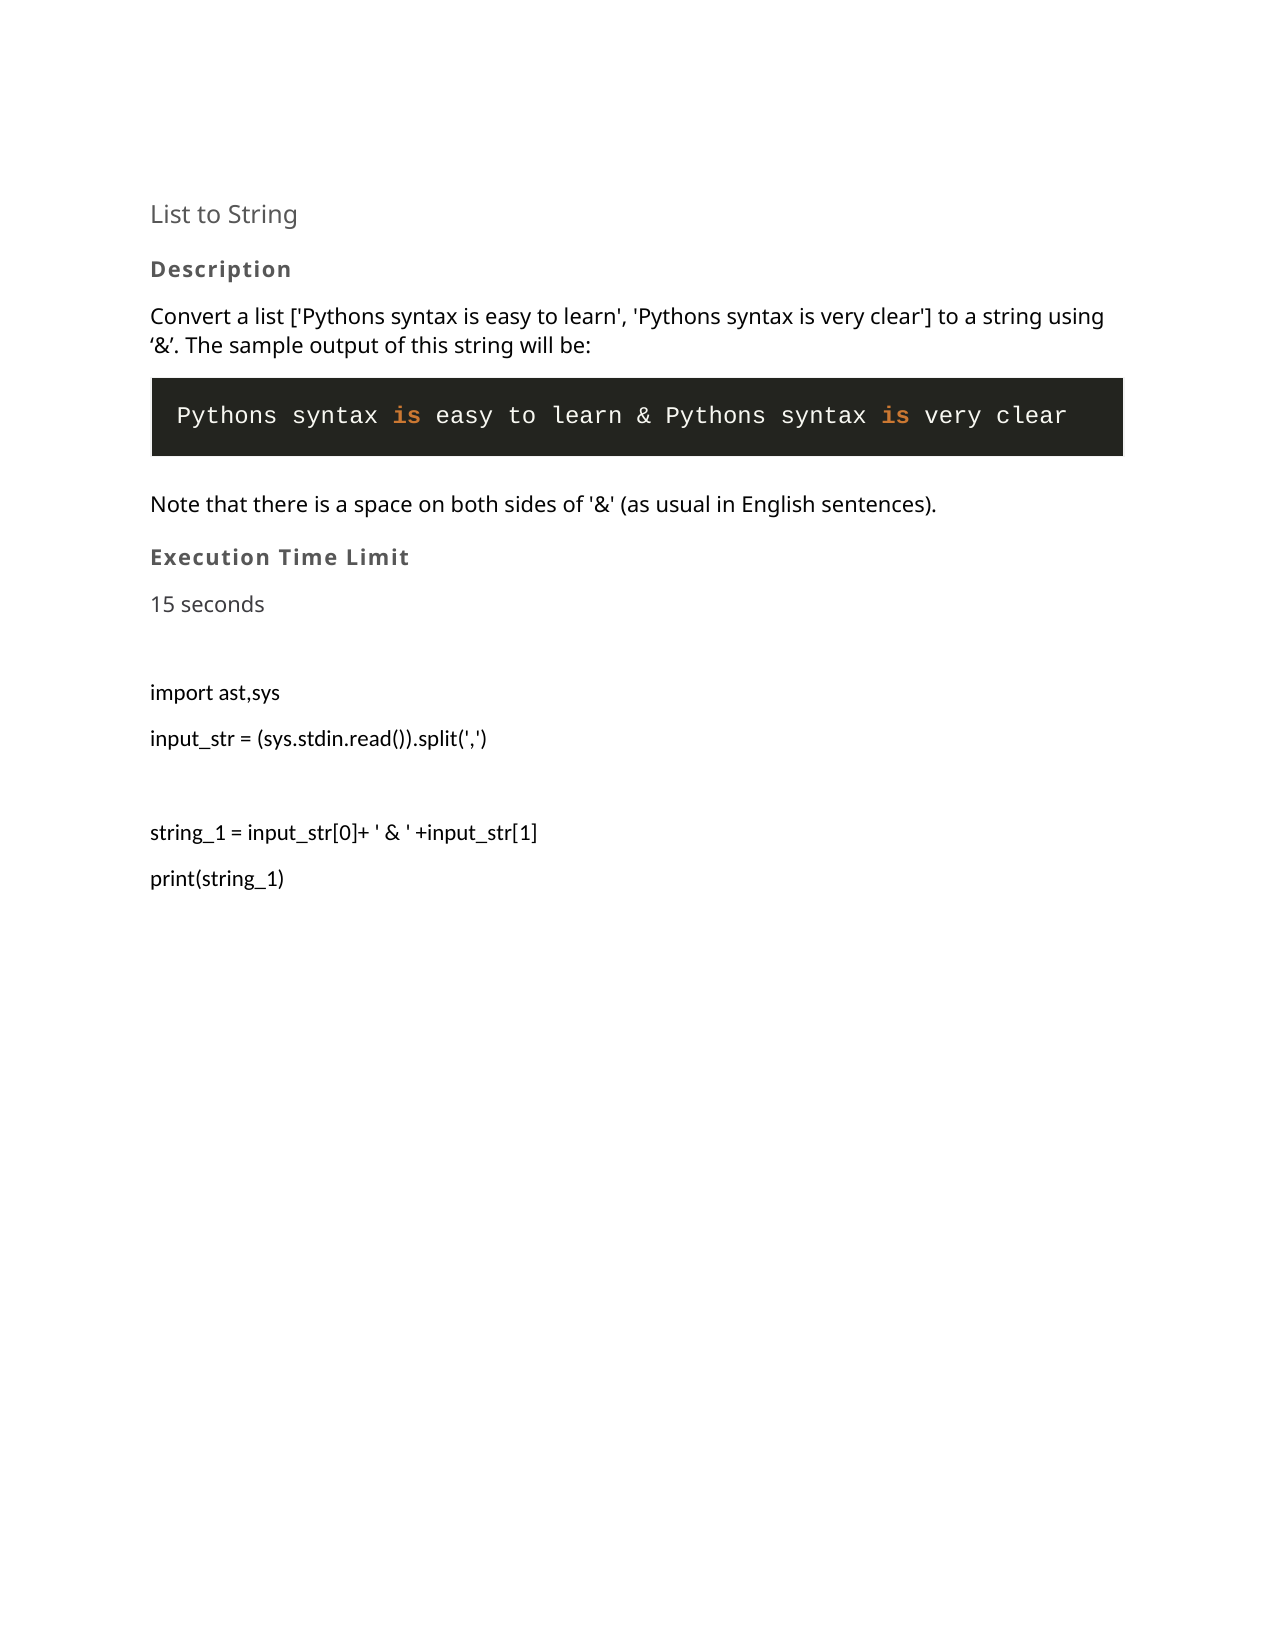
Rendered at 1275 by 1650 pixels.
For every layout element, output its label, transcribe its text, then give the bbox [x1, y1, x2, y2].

text string_1 = input_str[0]+ ' & ' +input_str[1] [150, 818, 1125, 846]
text Pythons syntax is easy to learn & Pythons syntax is very clear [152, 378, 1123, 456]
text print(string_1) [150, 864, 1125, 892]
subtitle List to String [150, 197, 1125, 231]
text Convert a list ['Pythons syntax is easy to learn', 'Pythons syntax is very clear'] to a string using ‘&’. The sample output of this string will be: [150, 301, 1125, 360]
text Execution Time Limit [150, 538, 1125, 572]
text 15 seconds [150, 589, 1125, 618]
text input_str = (sys.stdin.read()).split(',') [150, 724, 1125, 753]
text Description [150, 249, 1125, 284]
text import ast,sys [150, 678, 1125, 706]
text Note that there is a space on both sides of '&' (as usual in English sentences). [150, 457, 1125, 519]
